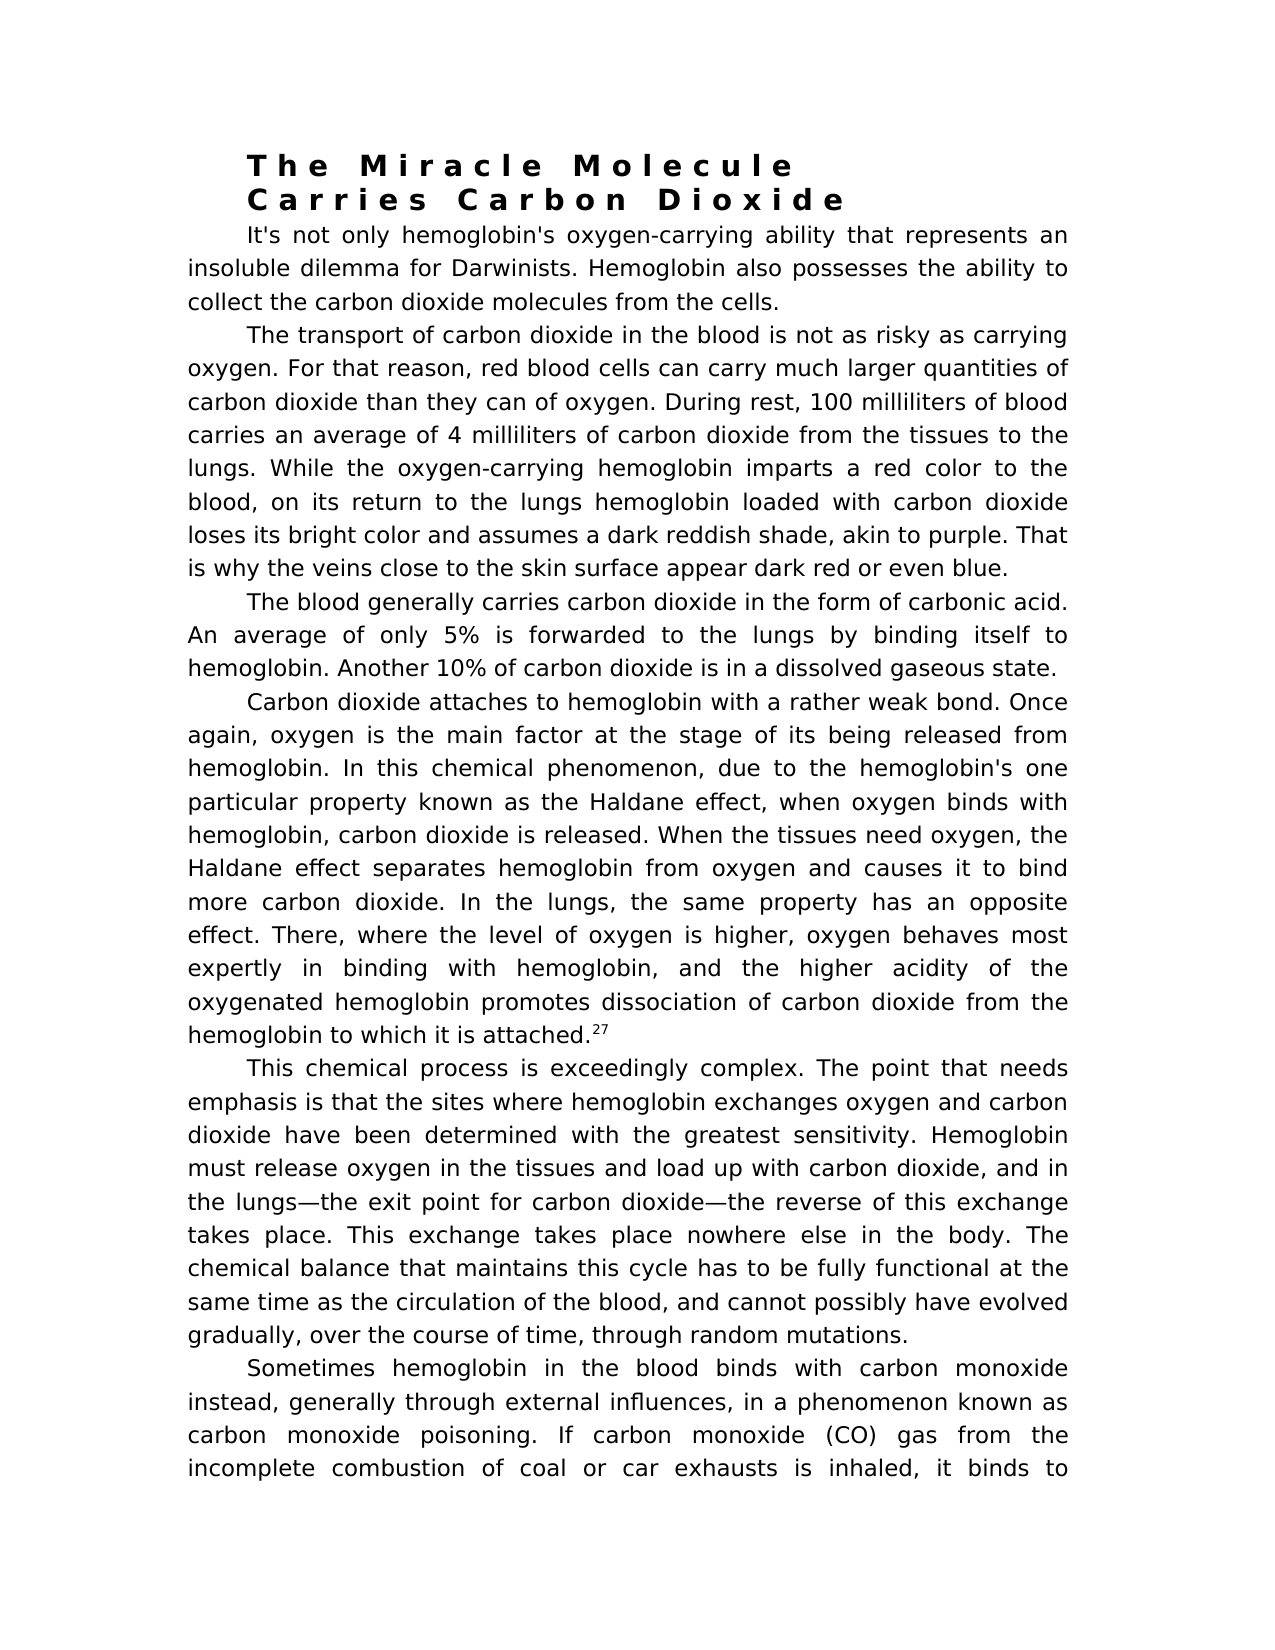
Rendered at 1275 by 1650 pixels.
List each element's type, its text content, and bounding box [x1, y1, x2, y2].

text This chemical process is exceedingly complex. The point that needs emphasis is that the sites where hemoglobin exchanges oxygen and carbon dioxide have been determined with the greatest sensitivity. Hemoglobin must release oxygen in the tissues and load up with carbon dioxide, and in the lungs—the exit point for carbon dioxide—the reverse of this exchange takes place. This exchange takes place nowhere else in the body. The chemical balance that maintains this cycle has to be fully functional at the same time as the circulation of the blood, and cannot possibly have evolved gradually, over the course of time, through random mutations. [187, 1050, 1070, 1350]
text Carries Carbon Dioxide [187, 183, 1070, 217]
text The blood generally carries carbon dioxide in the form of carbonic acid. An average of only 5% is forwarded to the lungs by binding itself to hemoglobin. Another 10% of carbon dioxide is in a dissolved gaseous state. [187, 583, 1070, 683]
text Carbon dioxide attaches to hemoglobin with a rather weak bond. Once again, oxygen is the main factor at the stage of its being released from hemoglobin. In this chemical phenomenon, due to the hemoglobin's one particular property known as the Haldane effect, when oxygen binds with hemoglobin, carbon dioxide is released. When the tissues need oxygen, the Haldane effect separates hemoglobin from oxygen and causes it to bind more carbon dioxide. In the lungs, the same property has an opposite effect. There, where the level of oxygen is higher, oxygen behaves most expertly in binding with hemoglobin, and the higher acidity of the oxygenated hemoglobin promotes dissociation of carbon dioxide from the hemoglobin to which it is attached.27 [187, 683, 1070, 1050]
text The transport of carbon dioxide in the blood is not as risky as carrying oxygen. For that reason, red blood cells can carry much larger quantities of carbon dioxide than they can of oxygen. During rest, 100 milliliters of blood carries an average of 4 milliliters of carbon dioxide from the tissues to the lungs. While the oxygen-carrying hemoglobin imparts a red color to the blood, on its return to the lungs hemoglobin loaded with carbon dioxide loses its bright color and assumes a dark reddish shade, akin to purple. That is why the veins close to the skin surface appear dark red or even blue. [187, 317, 1070, 583]
text Sometimes hemoglobin in the blood binds with carbon monoxide instead, generally through external influences, in a phenomenon known as carbon monoxide poisoning. If carbon monoxide (CO) gas from the incomplete combustion of coal or car exhausts is inhaled, it binds to [187, 1350, 1070, 1483]
text The Miracle Molecule [187, 150, 1070, 183]
text It's not only hemoglobin's oxygen-carrying ability that represents an insoluble dilemma for Darwinists. Hemoglobin also possesses the ability to collect the carbon dioxide molecules from the cells. [187, 217, 1070, 317]
